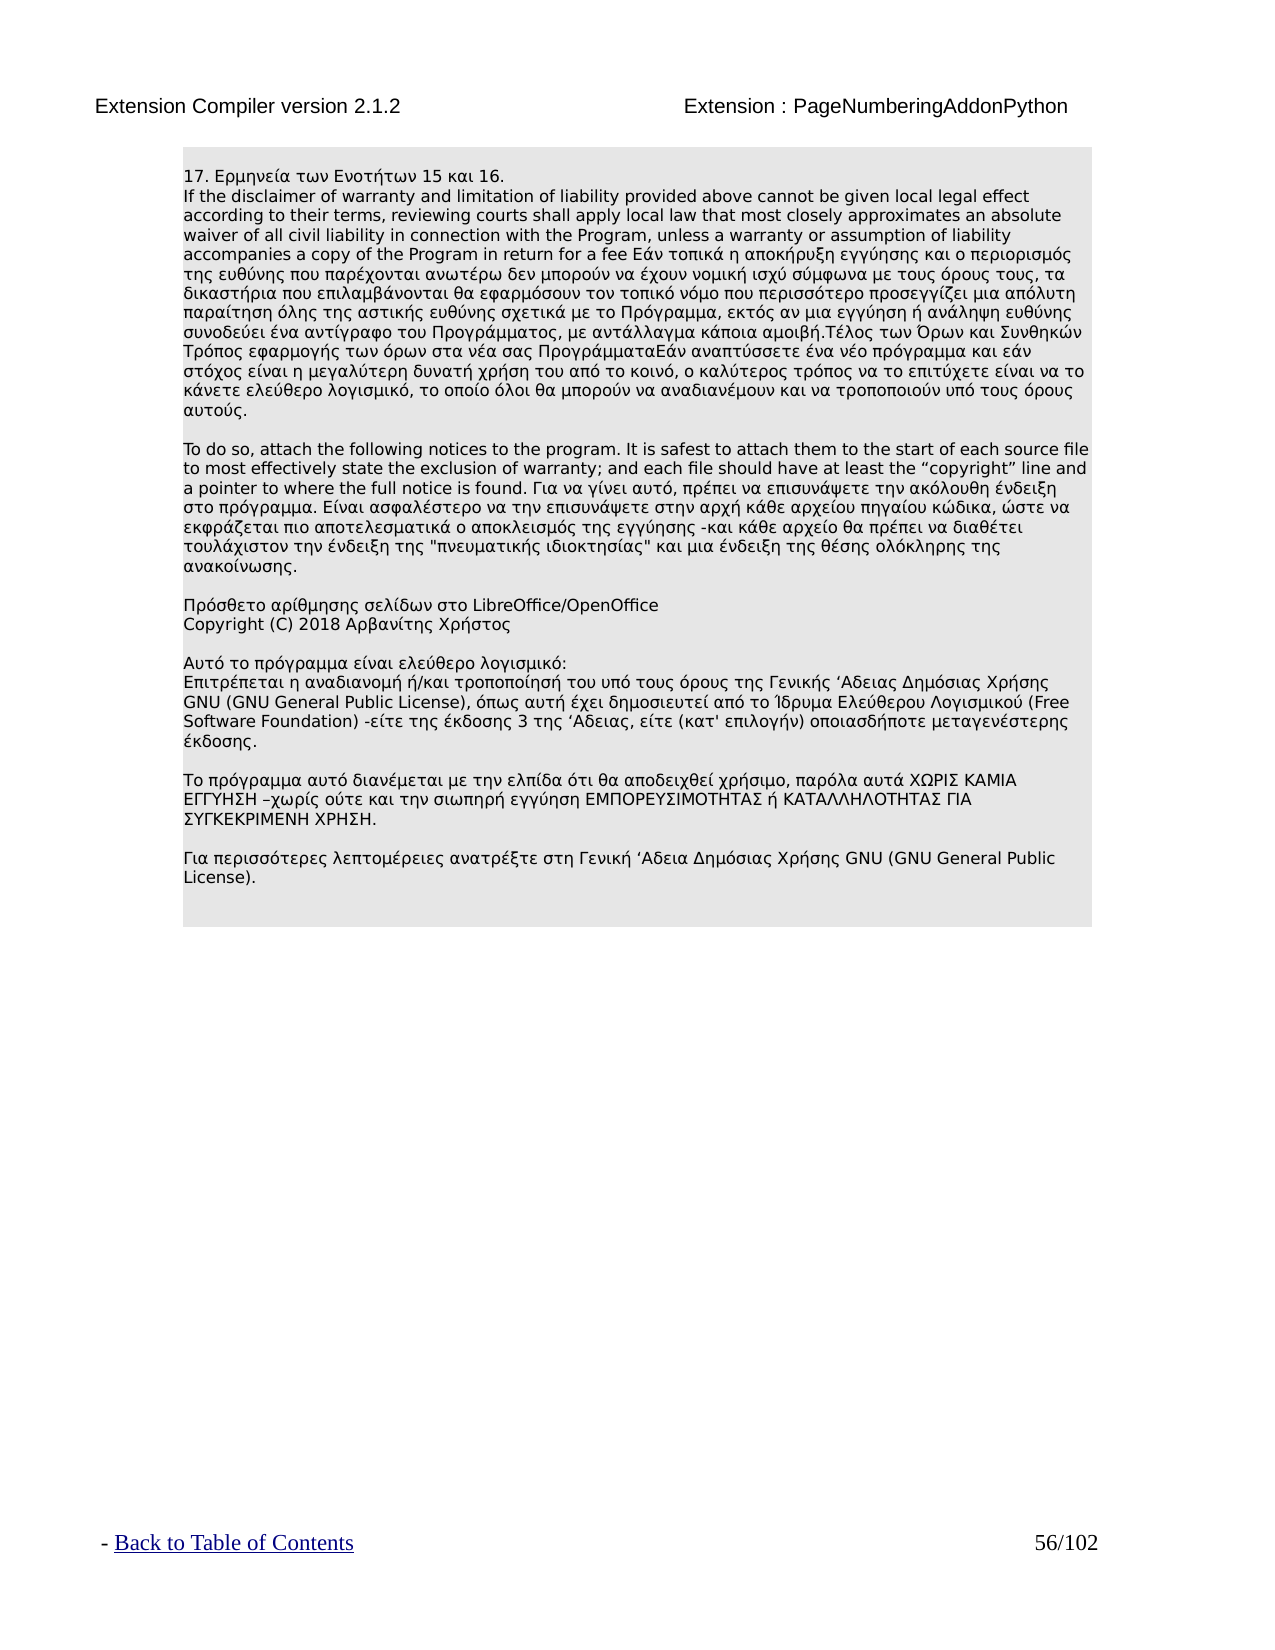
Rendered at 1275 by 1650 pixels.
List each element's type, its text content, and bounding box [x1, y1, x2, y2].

text Αυτό το πρόγραμμα είναι ελεύθερο λογισμικό: [183, 654, 1092, 673]
text Για περισσότερες λεπτομέρειες ανατρέξτε στη Γενική ‘Αδεια Δημόσιας Χρήσης GNU (GNU General Public License). [183, 849, 1092, 888]
text Πρόσθετο αρίθμησης σελίδων στο LibreOffice/OpenOffice [183, 596, 1092, 615]
text To do so, attach the following notices to the program. It is safest to attach them to the start of each source file to most effectively state the exclusion of warranty; and each file should have at least the “copyright” line and a pointer to where the full notice is found. Για να γίνει αυτό, πρέπει να επισυνάψετε την ακόλουθη ένδειξη στο πρόγραμμα. Είναι ασφαλέστερο να την επισυνάψετε στην αρχή κάθε αρχείου πηγαίου κώδικα, ώστε να εκφράζεται πιο αποτελεσματικά ο αποκλεισμός της εγγύησης -και κάθε αρχείο θα πρέπει να διαθέτει τουλάχιστον την ένδειξη της "πνευματικής ιδιοκτησίας" και μια ένδειξη της θέσης ολόκληρης της ανακοίνωσης. [183, 440, 1092, 576]
text Το πρόγραμμα αυτό διανέμεται με την ελπίδα ότι θα αποδειχθεί χρήσιμο, παρόλα αυτά ΧΩΡΙΣ ΚΑΜΙΑ ΕΓΓΥΗΣΗ –χωρίς ούτε και την σιωπηρή εγγύηση ΕΜΠΟΡΕΥΣΙΜΟΤΗΤΑΣ ή ΚΑΤΑΛΛΗΛΟΤΗΤΑΣ ΓΙΑ ΣΥΓΚΕΚΡΙΜΕΝΗ ΧΡΗΣΗ. [183, 771, 1092, 829]
text Επιτρέπεται η αναδιανομή ή/και τροποποίησή του υπό τους όρους της Γενικής ‘Αδειας Δημόσιας Χρήσης GNU (GNU General Public License), όπως αυτή έχει δημοσιευτεί από το Ίδρυμα Ελεύθερου Λογισμικού (Free Software Foundation) -είτε της έκδοσης 3 της ‘Αδειας, είτε (κατ' επιλογήν) οποιασδήποτε μεταγενέστερης έκδοσης. [183, 673, 1092, 751]
text 17. Ερμηνεία των Ενοτήτων 15 και 16. [183, 167, 1092, 186]
text If the disclaimer of warranty and limitation of liability provided above cannot be given local legal effect according to their terms, reviewing courts shall apply local law that most closely approximates an absolute waiver of all civil liability in connection with the Program, unless a warranty or assumption of liability accompanies a copy of the Program in return for a fee Εάν τοπικά η αποκήρυξη εγγύησης και ο περιορισμός της ευθύνης που παρέχονται ανωτέρω δεν μπορούν να έχουν νομική ισχύ σύμφωνα με τους όρους τους, τα δικαστήρια που επιλαμβάνονται θα εφαρμόσουν τον τοπικό νόμο που περισσότερο προσεγγίζει μια απόλυτη παραίτηση όλης της αστικής ευθύνης σχετικά με το Πρόγραμμα, εκτός αν μια εγγύηση ή ανάληψη ευθύνης συνοδεύει ένα αντίγραφο του Προγράμματος, με αντάλλαγμα κάποια αμοιβή. Τέλος των Όρων και Συνθηκών Τρόπος εφαρμογής των όρων στα νέα σας Προγράμματα Εάν αναπτύσσετε ένα νέο πρόγραμμα και εάν στόχος είναι η μεγαλύτερη δυνατή χρήση του από το κοινό, ο καλύτερος τρόπος να το επιτύχετε είναι να το κάνετε ελεύθερο λογισμικό, το οποίο όλοι θα μπορούν να αναδιανέμουν και να τροποποιούν υπό τους όρους αυτούς. [183, 186, 1092, 420]
text Copyright (C) 2018 Αρβανίτης Χρήστος [183, 615, 1092, 634]
